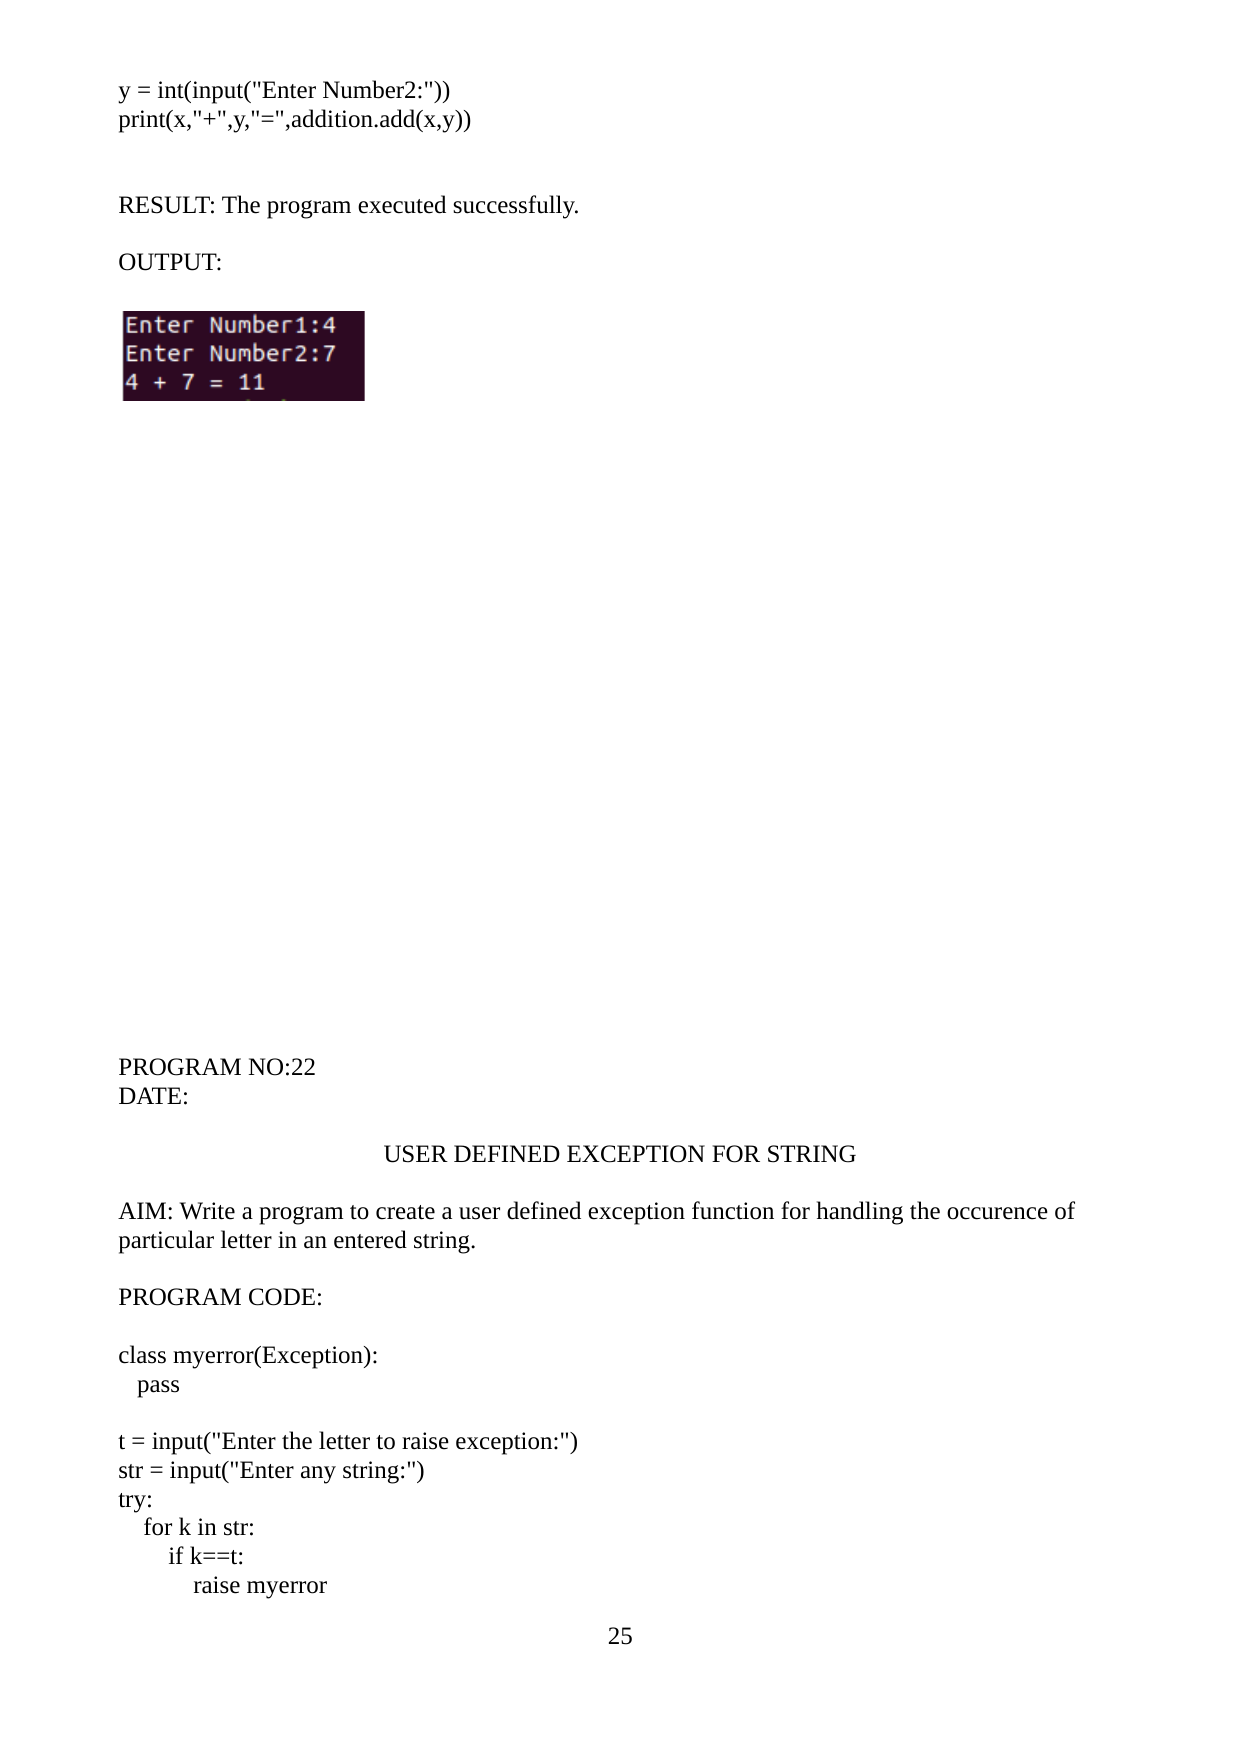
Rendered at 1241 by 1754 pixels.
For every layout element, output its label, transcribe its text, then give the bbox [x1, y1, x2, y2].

text pass [118, 1369, 1122, 1397]
text print(x,"+",y,"=",addition.add(x,y)) [118, 104, 1122, 132]
text str = input("Enter any string:") [118, 1455, 1122, 1484]
text t = input("Enter the letter to raise exception:") [118, 1426, 1122, 1455]
text try: [118, 1484, 1122, 1512]
text DATE: [118, 1081, 1122, 1110]
text OUTPUT: [118, 247, 1122, 276]
text y = int(input("Enter Number2:")) [118, 75, 1122, 104]
text PROGRAM CODE: [118, 1282, 1122, 1311]
text PROGRAM NO:22 [118, 1052, 1122, 1081]
text RESULT: The program executed successfully. [118, 190, 1122, 219]
text class myerror(Exception): [118, 1340, 1122, 1369]
text AIM: Write a program to create a user defined exception function for handling the occurence of particular letter in an entered string. [118, 1196, 1122, 1254]
picture [122, 311, 365, 401]
text for k in str: [118, 1512, 1122, 1541]
text USER DEFINED EXCEPTION FOR STRING [118, 1139, 1122, 1167]
text if k==t: [118, 1541, 1122, 1570]
text raise myerror [118, 1570, 1122, 1599]
